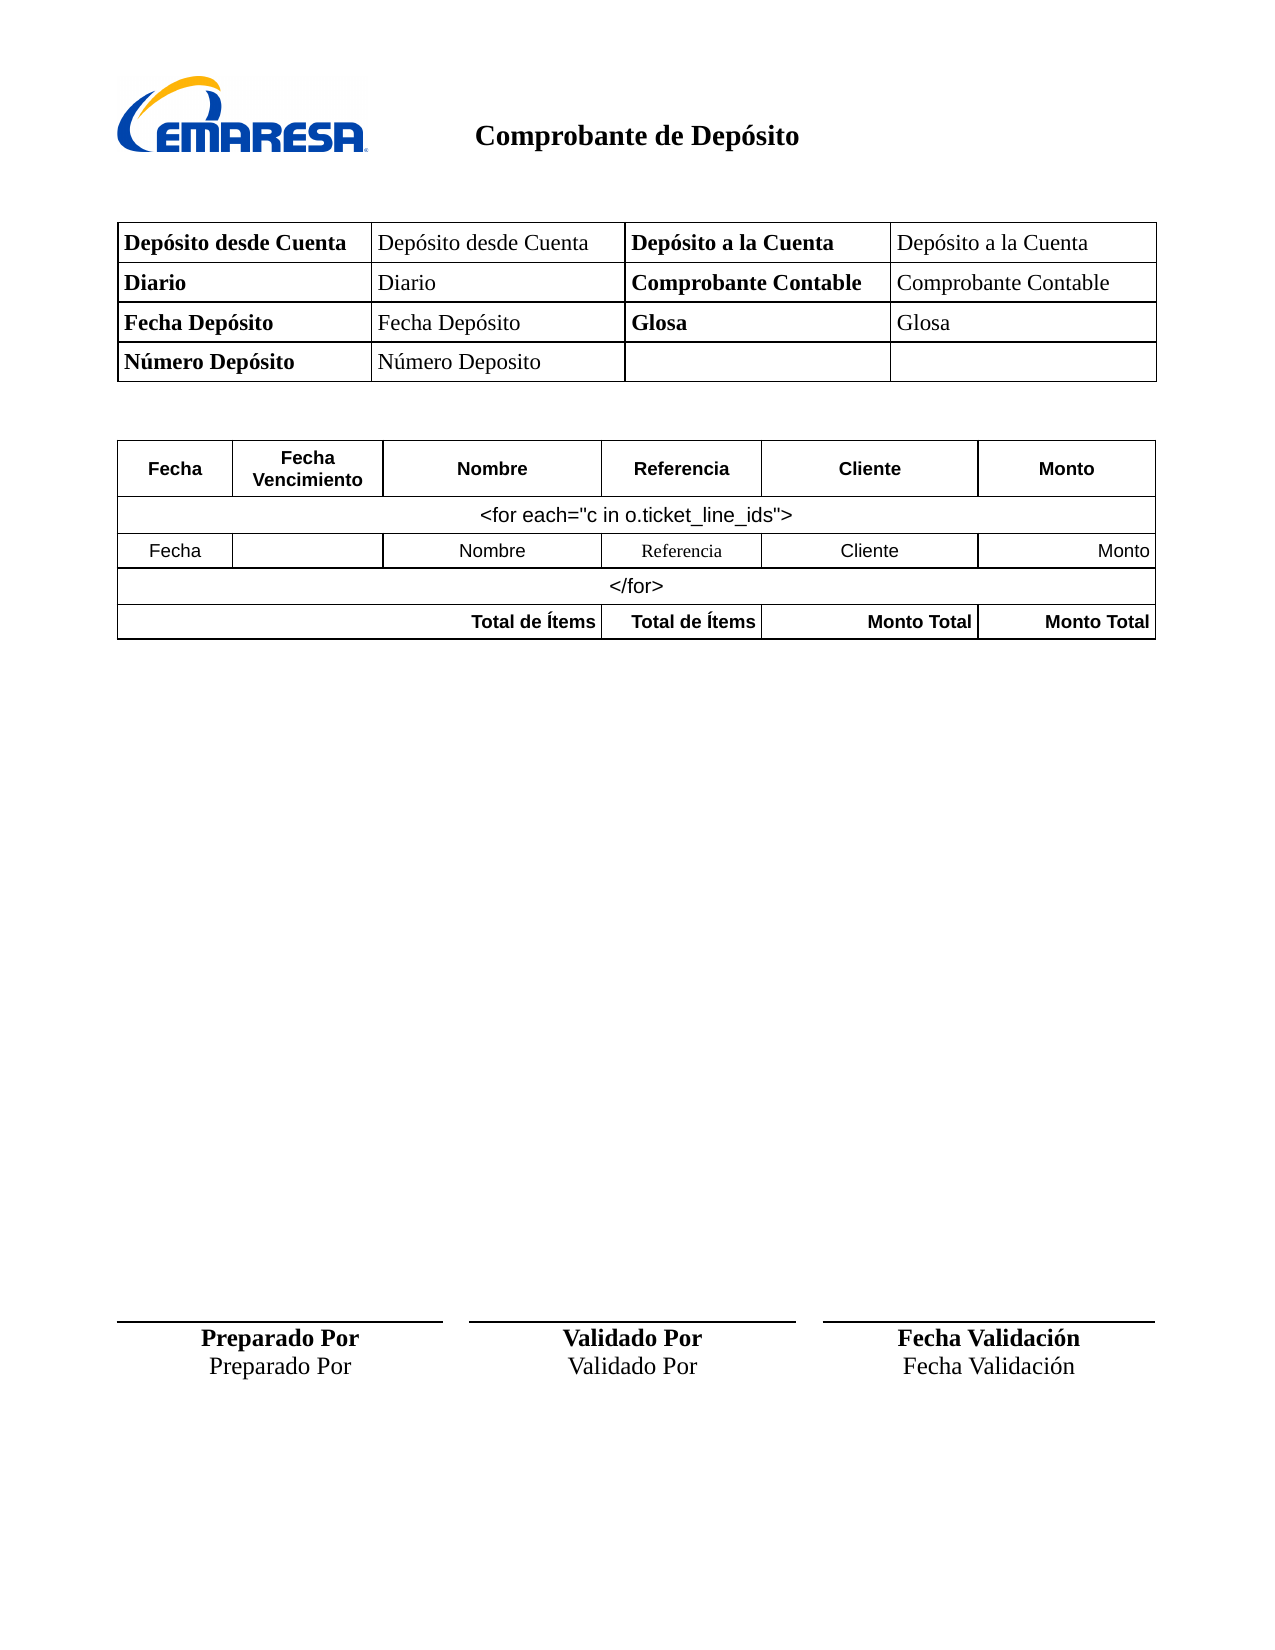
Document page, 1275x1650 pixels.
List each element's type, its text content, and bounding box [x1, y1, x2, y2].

table_cell [626, 343, 890, 381]
table_cell [796, 1321, 823, 1380]
table_cell Monto Total [979, 605, 1155, 638]
table_cell Nombre [384, 534, 601, 567]
table_cell Fecha Validación Fecha Validación [823, 1323, 1155, 1380]
table_cell Depósito a la Cuenta [626, 223, 890, 262]
table_cell Comprobante Contable [626, 263, 890, 301]
table_header Fecha [118, 441, 232, 496]
table_header Fecha Vencimiento [233, 441, 382, 496]
table_cell Validado Por Validado Por [469, 1323, 796, 1380]
table_header [469, 1293, 796, 1321]
table_cell <for each="c in o.ticket_line_ids"> [118, 497, 1155, 532]
table_header [796, 1293, 823, 1321]
table_cell Diario [372, 263, 624, 301]
table_header [443, 1293, 469, 1321]
table_cell Total de Ítems [118, 605, 601, 638]
table_cell Depósito desde Cuenta [372, 223, 624, 262]
table_cell Preparado Por Preparado Por [117, 1323, 443, 1380]
table_cell [118, 152, 1156, 222]
table_cell Total de Ítems [602, 605, 761, 638]
table_header [823, 1293, 1155, 1321]
table_cell Diario [119, 263, 371, 301]
table_cell Fecha Depósito [372, 303, 624, 341]
table_cell [891, 343, 1156, 381]
table_cell Glosa [626, 303, 890, 341]
picture [117, 76, 369, 152]
table_cell Número Deposito [372, 343, 624, 381]
table_cell Referencia [602, 534, 761, 567]
table_cell Número Depósito [119, 343, 371, 381]
table_cell Fecha Depósito [119, 303, 371, 341]
table_cell Monto Total [762, 605, 977, 638]
table_cell Fecha [118, 534, 232, 567]
table_cell Comprobante Contable [891, 263, 1156, 301]
table_cell Monto [979, 534, 1155, 567]
table_header Referencia [602, 441, 761, 496]
table_cell [233, 534, 382, 567]
table_cell Depósito a la Cuenta [891, 223, 1156, 262]
table_cell Glosa [891, 303, 1156, 341]
table_header [117, 1293, 443, 1321]
table_header Nombre [384, 441, 601, 496]
table_cell Cliente [762, 534, 977, 567]
table_header Monto [979, 441, 1155, 496]
table_header Comprobante de Depósito [369, 118, 1156, 152]
table_header Cliente [762, 441, 977, 496]
table_cell Depósito desde Cuenta [119, 223, 371, 262]
table_cell </for> [118, 569, 1155, 604]
table_cell [443, 1321, 469, 1380]
